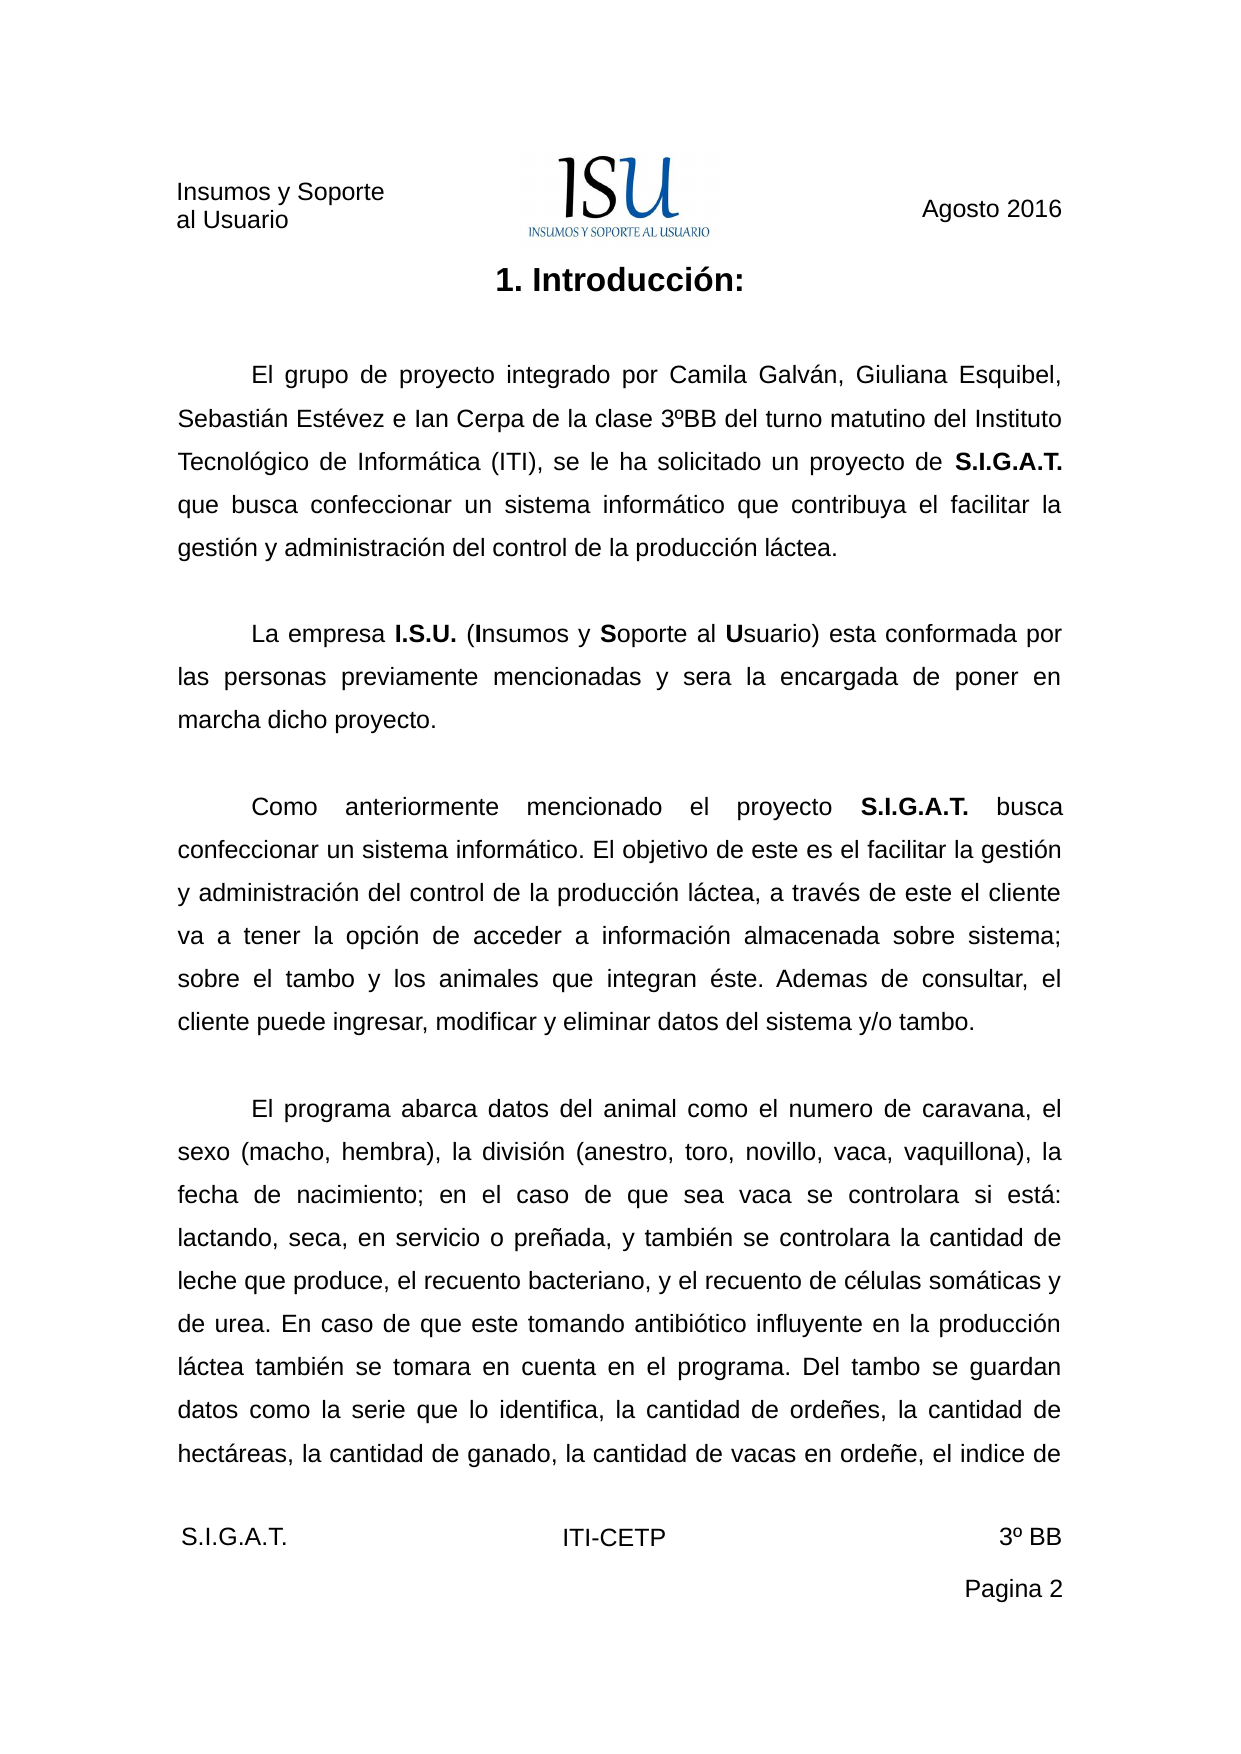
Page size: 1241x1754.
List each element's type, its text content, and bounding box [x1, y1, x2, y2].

text El grupo de proyecto integrado por Camila Galván, Giuliana Esquibel, Sebastián Estévez e Ian Cerpa de la clase 3ºBB del turno matutino del Instituto Tecnológico de Informática (ITI), se le ha solicitado un proyecto de S.I.G.A.T. que busca confeccionar un sistema informático que contribuya el facilitar la gestión y administración del control de la producción láctea. [177, 361, 1063, 562]
text Como anteriormente mencionado el proyecto S.I.G.A.T. busca confeccionar un sistema informático. El objetivo de este es el facilitar la gestión y administración del control de la producción láctea, a través de este el cliente va a tener la opción de acceder a información almacenada sobre sistema; sobre el tambo y los animales que integran éste. Ademas de consultar, el cliente puede ingresar, modificar y eliminar datos del sistema y/o tambo. [177, 792, 1063, 1036]
picture [517, 138, 723, 252]
text El programa abarca datos del animal como el numero de caravana, el sexo (macho, hembra), la división (anestro, toro, novillo, vaca, vaquillona), la fecha de nacimiento; en el caso de que sea vaca se controlara si está: lactando, seca, en servicio o preñada, y también se controlara la cantidad de leche que produce, el recuento bacteriano, y el recuento de células somáticas y de urea. En caso de que este tomando antibiótico influyente en la producción láctea también se tomara en cuenta en el programa. Del tambo se guardan datos como la serie que lo identifica, la cantidad de ordeñes, la cantidad de hectáreas, la cantidad de ganado, la cantidad de vacas en ordeñe, el indice de [177, 1094, 1063, 1467]
text La empresa I.S.U. (Insumos y Soporte al Usuario) esta conformada por las personas previamente mencionadas y sera la encargada de poner en marcha dicho proyecto. [177, 619, 1063, 734]
text 1. Introducción: [177, 260, 1063, 298]
